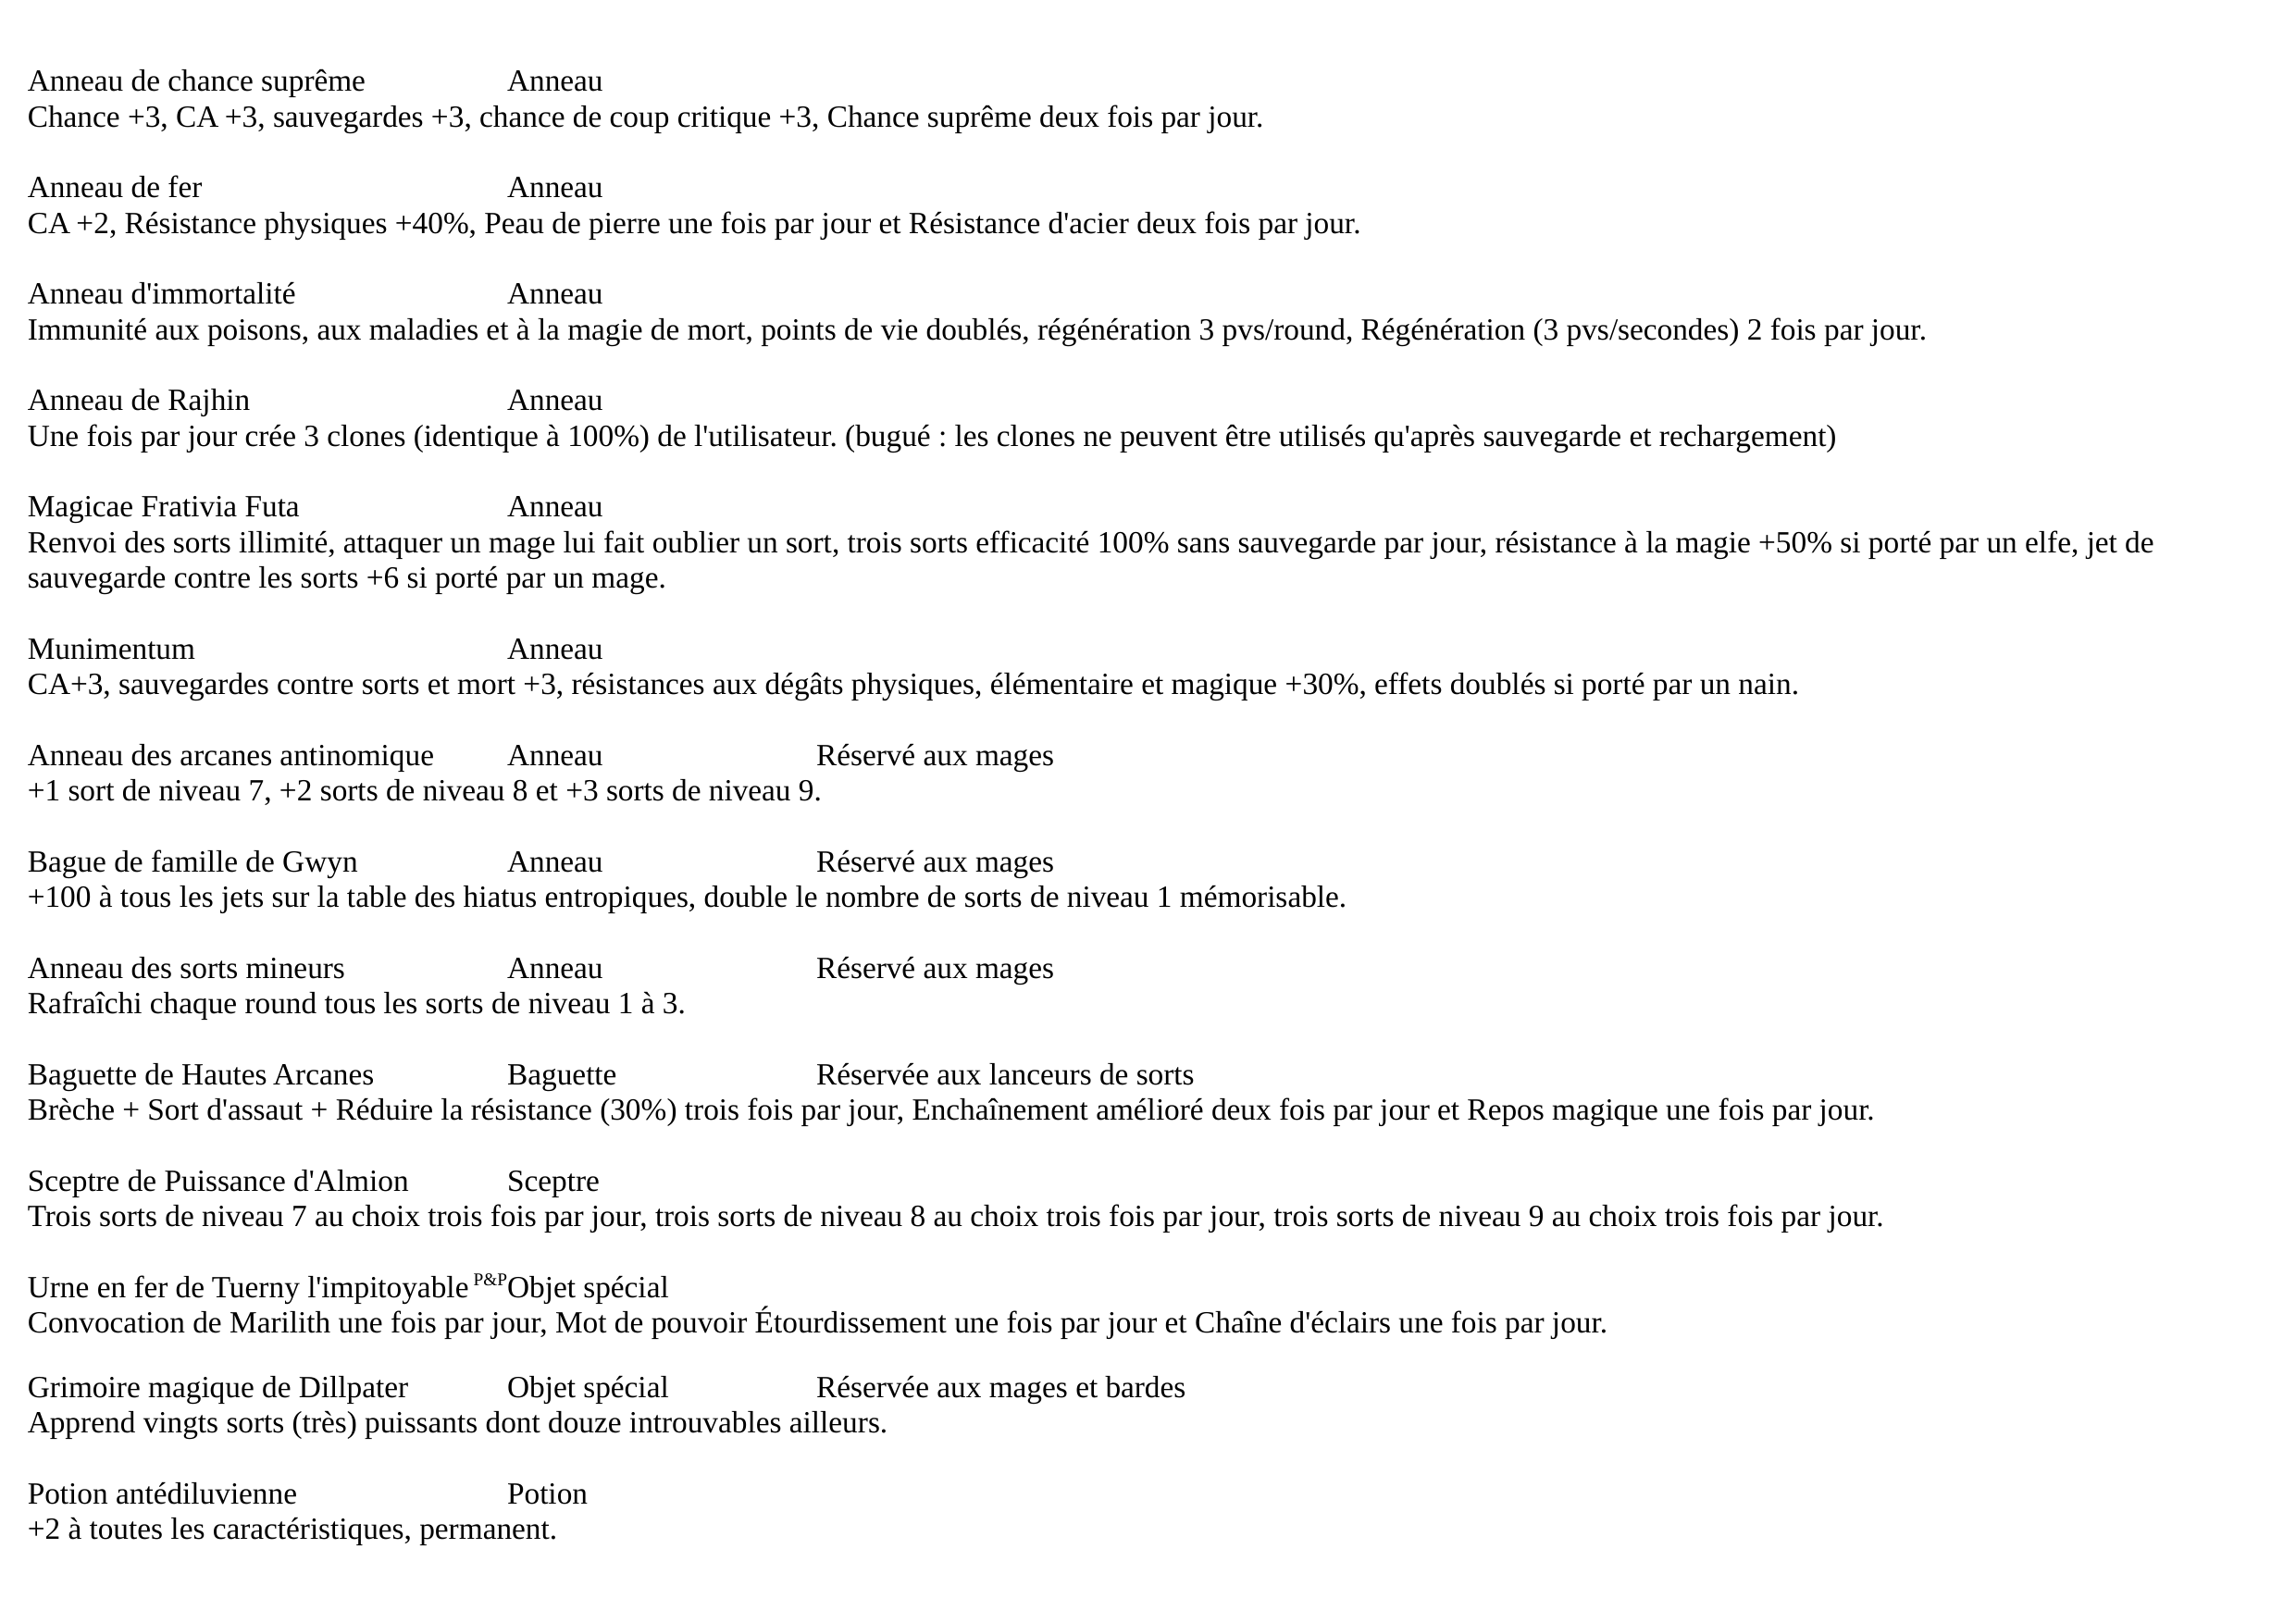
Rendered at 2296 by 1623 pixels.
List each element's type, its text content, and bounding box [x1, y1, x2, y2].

text Potion antédiluvienne Potion [27, 1475, 2268, 1510]
text +2 à toutes les caractéristiques, permanent. [27, 1510, 2268, 1546]
text +1 sort de niveau 7, +2 sorts de niveau 8 et +3 sorts de niveau 9. [27, 772, 2268, 808]
text Anneau des sorts mineurs Anneau Réservé aux mages [27, 949, 2268, 985]
text Bague de famille de Gwyn Anneau Réservé aux mages [27, 843, 2268, 878]
text Immunité aux poisons, aux maladies et à la magie de mort, points de vie doublés, régénération 3 pvs/round, Régénération (3 pvs/secondes) 2 fois par jour. [27, 311, 2268, 346]
text Urne en fer de Tuerny l'impitoyable P&P Objet spécial [27, 1269, 2268, 1304]
text Munimentum Anneau [27, 630, 2268, 665]
text Anneau de Rajhin Anneau [27, 382, 2268, 417]
text Anneau de fer Anneau [27, 169, 2268, 204]
text CA+3, sauvegardes contre sorts et mort +3, résistances aux dégâts physiques, élémentaire et magique +30%, effets doublés si porté par un nain. [27, 665, 2268, 701]
text Convocation de Marilith une fois par jour, Mot de pouvoir Étourdissement une fois par jour et Chaîne d'éclairs une fois par jour. [27, 1304, 2268, 1340]
text Grimoire magique de Dillpater Objet spécial Réservée aux mages et bardes [27, 1369, 2268, 1404]
text Trois sorts de niveau 7 au choix trois fois par jour, trois sorts de niveau 8 au choix trois fois par jour, trois sorts de niveau 9 au choix trois fois par jour. [27, 1197, 2268, 1233]
text Une fois par jour crée 3 clones (identique à 100%) de l'utilisateur. (bugué : les clones ne peuvent être utilisés qu'après sauvegarde et rechargement) [27, 417, 2268, 452]
text Apprend vingts sorts (très) puissants dont douze introuvables ailleurs. [27, 1404, 2268, 1440]
text Sceptre de Puissance d'Almion Sceptre [27, 1162, 2268, 1197]
text Rafraîchi chaque round tous les sorts de niveau 1 à 3. [27, 985, 2268, 1021]
text Chance +3, CA +3, sauvegardes +3, chance de coup critique +3, Chance suprême deux fois par jour. [27, 98, 2268, 133]
text Brèche + Sort d'assaut + Réduire la résistance (30%) trois fois par jour, Enchaînement amélioré deux fois par jour et Repos magique une fois par jour. [27, 1091, 2268, 1127]
text Renvoi des sorts illimité, attaquer un mage lui fait oublier un sort, trois sorts efficacité 100% sans sauvegarde par jour, résistance à la magie +50% si porté par un elfe, jet de sauvegarde contre les sorts +6 si porté par un mage. [27, 524, 2268, 595]
text Magicae Frativia Futa Anneau [27, 489, 2268, 524]
text Anneau de chance suprême Anneau [27, 63, 2268, 98]
text Anneau des arcanes antinomique Anneau Réservé aux mages [27, 737, 2268, 772]
text Baguette de Hautes Arcanes Baguette Réservée aux lanceurs de sorts [27, 1056, 2268, 1091]
text +100 à tous les jets sur la table des hiatus entropiques, double le nombre de sorts de niveau 1 mémorisable. [27, 878, 2268, 914]
text Anneau d'immortalité Anneau [27, 276, 2268, 311]
text CA +2, Résistance physiques +40%, Peau de pierre une fois par jour et Résistance d'acier deux fois par jour. [27, 204, 2268, 240]
